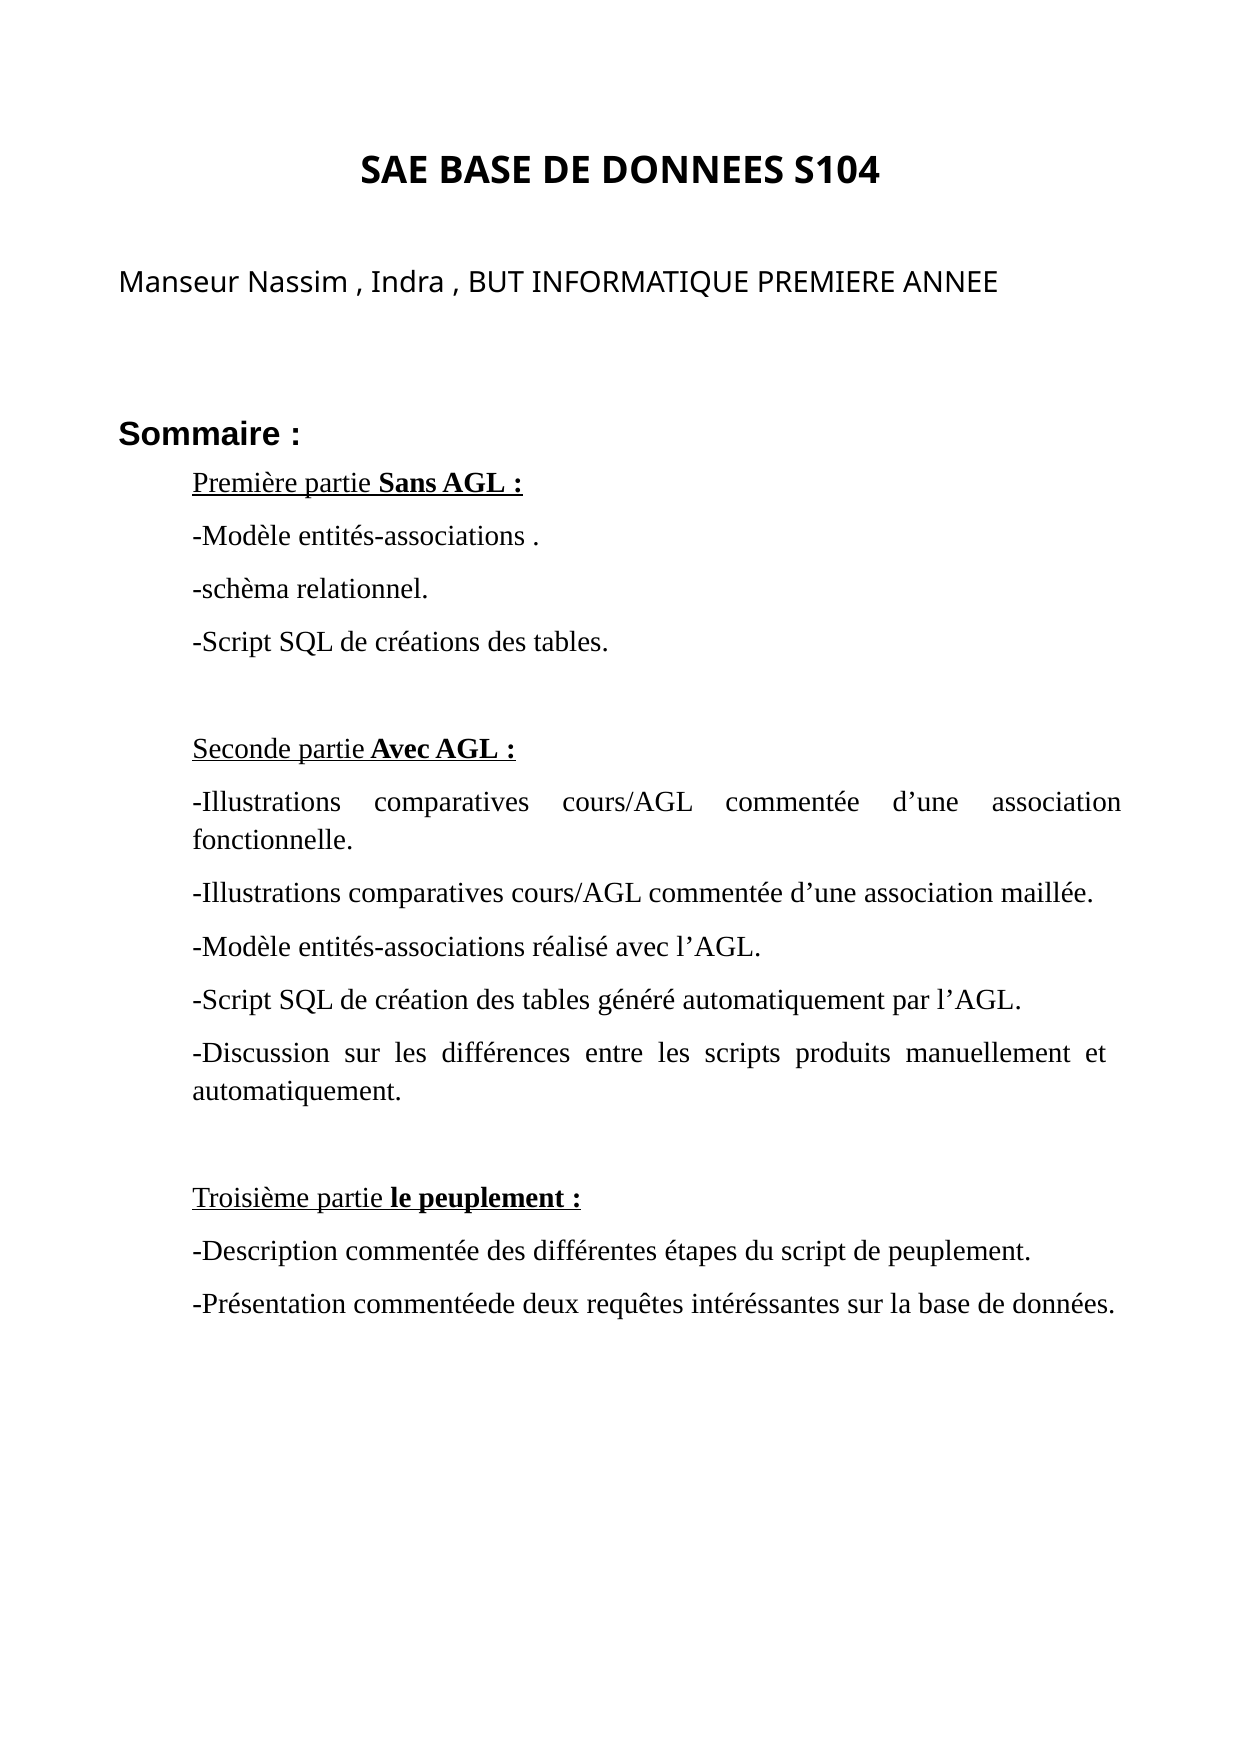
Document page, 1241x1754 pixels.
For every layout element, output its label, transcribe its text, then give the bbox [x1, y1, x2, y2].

text -Présentation commentéede deux requêtes intéréssantes sur la base de données. [118, 1286, 1122, 1319]
text -Discussion sur les différences entre les scripts produits manuellement et automatiquement. [118, 1035, 1122, 1107]
text -Description commentée des différentes étapes du script de peuplement. [118, 1233, 1122, 1266]
text Première partie Sans AGL : [118, 465, 1122, 499]
text -Script SQL de création des tables généré automatiquement par l’AGL. [118, 982, 1122, 1015]
subtitle Sommaire : [118, 414, 1122, 453]
text Manseur Nassim , Indra , BUT INFORMATIQUE PREMIERE ANNEE [118, 261, 1122, 301]
text -Modèle entités-associations réalisé avec l’AGL. [118, 929, 1122, 962]
text -Modèle entités-associations . [118, 518, 1122, 552]
text Troisième partie le peuplement : [118, 1180, 1122, 1213]
text Seconde partie Avec AGL : [118, 731, 1122, 764]
subtitle SAE BASE DE DONNEES S104 [118, 143, 1122, 195]
text -Illustrations comparatives cours/AGL commentée d’une association fonctionnelle. [118, 784, 1122, 856]
text -schèma relationnel. [118, 571, 1122, 605]
text -Script SQL de créations des tables. [118, 624, 1122, 658]
text -Illustrations comparatives cours/AGL commentée d’une association maillée. [118, 876, 1122, 909]
